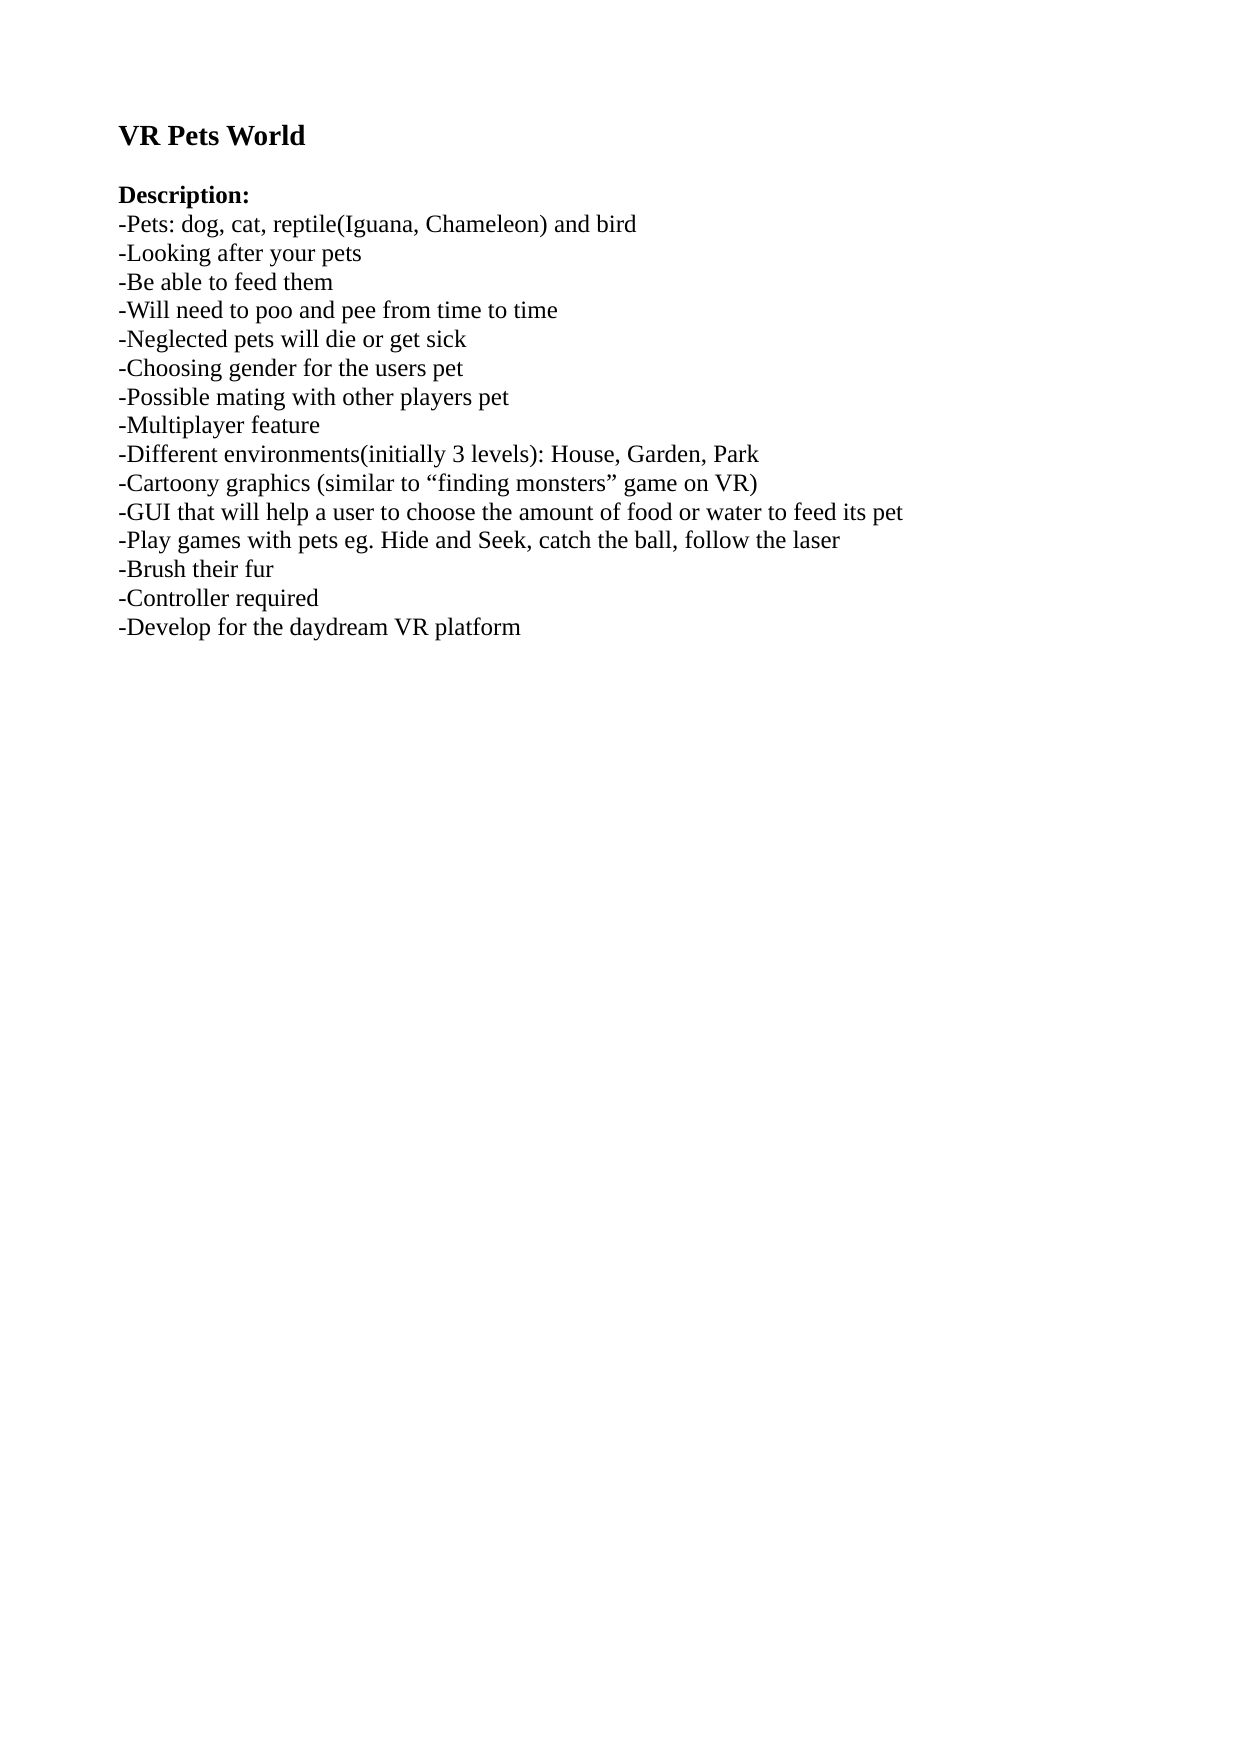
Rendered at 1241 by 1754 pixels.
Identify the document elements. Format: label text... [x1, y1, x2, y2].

text VR Pets World [118, 118, 1122, 152]
text Description: [118, 180, 1122, 209]
text -Controller required [118, 583, 1122, 612]
text -Pets: dog, cat, reptile(Iguana, Chameleon) and bird [118, 209, 1122, 238]
text -Develop for the daydream VR platform [118, 612, 1122, 640]
text -Possible mating with other players pet [118, 382, 1122, 410]
text -Looking after your pets [118, 238, 1122, 267]
text -Different environments(initially 3 levels): House, Garden, Park [118, 439, 1122, 468]
text -Will need to poo and pee from time to time [118, 295, 1122, 324]
text -Multiplayer feature [118, 410, 1122, 439]
text -Choosing gender for the users pet [118, 353, 1122, 382]
text -Play games with pets eg. Hide and Seek, catch the ball, follow the laser [118, 525, 1122, 554]
text -Brush their fur [118, 554, 1122, 583]
text -Neglected pets will die or get sick [118, 324, 1122, 353]
text -Be able to feed them [118, 267, 1122, 295]
text -Cartoony graphics (similar to “finding monsters” game on VR) [118, 468, 1122, 497]
text -GUI that will help a user to choose the amount of food or water to feed its pet [118, 497, 1122, 525]
